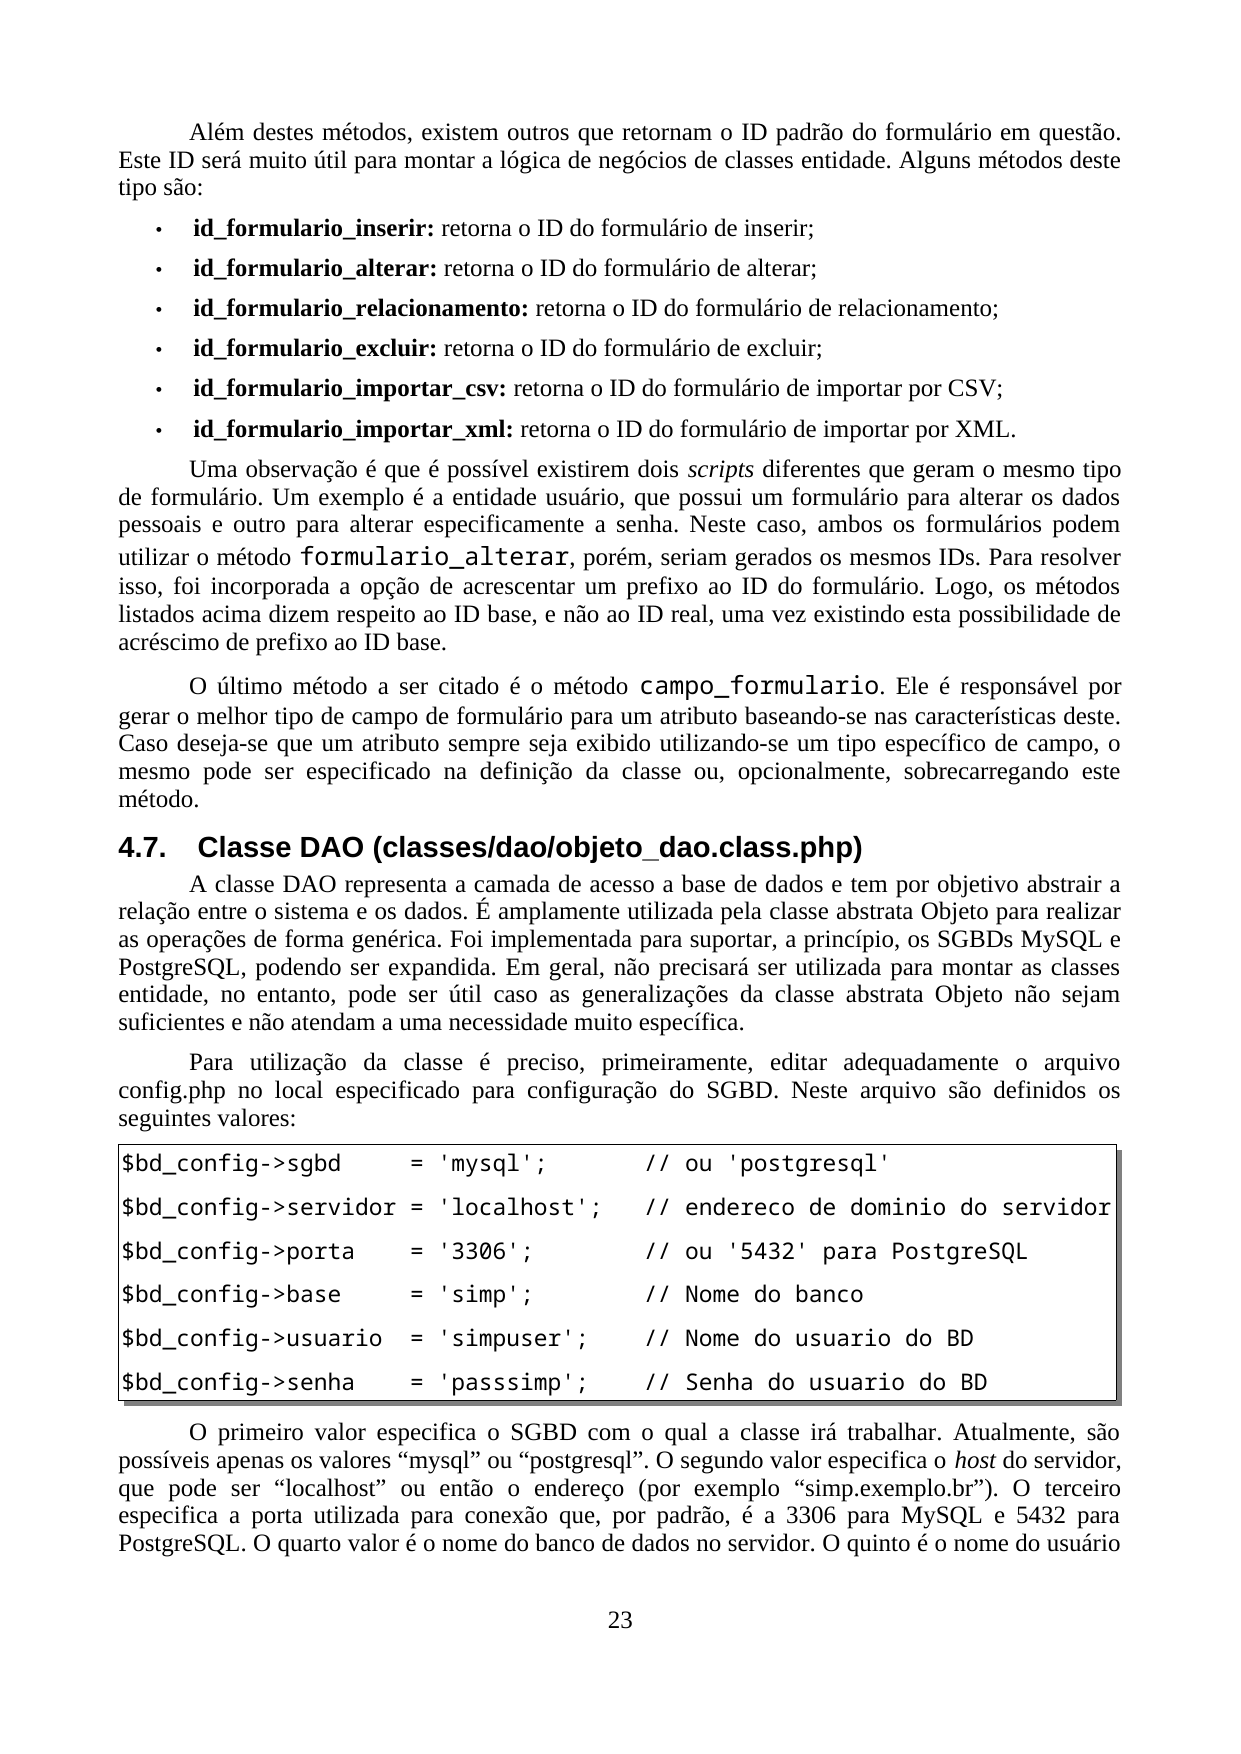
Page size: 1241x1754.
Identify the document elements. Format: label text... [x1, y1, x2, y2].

text O último método a ser citado é o método campo_formulario. Ele é responsável por gerar o melhor tipo de campo de formulário para um atributo baseando-se nas características deste. Caso deseja-se que um atributo sempre seja exibido utilizando-se um tipo específico de campo, o mesmo pode ser especificado na definição da classe ou, opcionalmente, sobrecarregando este método. [118, 668, 1122, 813]
text $bd_config->porta = '3306'; // ou '5432' para PostgreSQL [119, 1232, 1116, 1266]
text Além destes métodos, existem outros que retornam o ID padrão do formulário em questão. Este ID será muito útil para montar a lógica de negócios de classes entidade. Alguns métodos deste tipo são: [118, 118, 1122, 201]
text A classe DAO representa a camada de acesso a base de dados e tem por objetivo abstrair a relação entre o sistema e os dados. É amplamente utilizada pela classe abstrata Objeto para realizar as operações de forma genérica. Foi implementada para suportar, a princípio, os SGBDs MySQL e PostgreSQL, podendo ser expandida. Em geral, não precisará ser utilizada para montar as classes entidade, no entanto, pode ser útil caso as generalizações da classe abstrata Objeto não sejam suficientes e não atendam a uma necessidade muito específica. [118, 870, 1122, 1036]
list id_formulario_inserir: retorna o ID do formulário de inserir; [156, 214, 1122, 241]
text Para utilização da classe é preciso, primeiramente, editar adequadamente o arquivo config.php no local especificado para configuração do SGBD. Neste arquivo são definidos os seguintes valores: [118, 1048, 1122, 1132]
text O primeiro valor especifica o SGBD com o qual a classe irá trabalhar. Atualmente, são possíveis apenas os valores “mysql” ou “postgresql”. O segundo valor especifica o host do servidor, que pode ser “localhost” ou então o endereço (por exemplo “simp.exemplo.br”). O terceiro especifica a porta utilizada para conexão que, por padrão, é a 3306 para MySQL e 5432 para PostgreSQL. O quarto valor é o nome do banco de dados no servidor. O quinto é o nome do usuário [118, 1418, 1122, 1557]
text $bd_config->usuario = 'simpuser'; // Nome do usuario do BD [119, 1319, 1116, 1353]
text $bd_config->base = 'simp'; // Nome do banco [119, 1275, 1116, 1309]
text Uma observação é que é possível existirem dois scripts diferentes que geram o mesmo tipo de formulário. Um exemplo é a entidade usuário, que possui um formulário para alterar os dados pessoais e outro para alterar especificamente a senha. Neste caso, ambos os formulários podem utilizar o método formulario_alterar, porém, seriam gerados os mesmos IDs. Para resolver isso, foi incorporada a opção de acrescentar um prefixo ao ID do formulário. Logo, os métodos listados acima dizem respeito ao ID base, e não ao ID real, uma vez existindo esta possibilidade de acréscimo de prefixo ao ID base. [118, 455, 1122, 655]
text $bd_config->sgbd = 'mysql'; // ou 'postgresql' [119, 1145, 1116, 1178]
text $bd_config->senha = 'passsimp'; // Senha do usuario do BD [119, 1363, 1116, 1400]
text $bd_config->servidor = 'localhost'; // endereco de dominio do servidor [119, 1188, 1116, 1222]
subtitle Classe DAO (classes/dao/objeto_dao.class.php) [118, 831, 1122, 864]
list id_formulario_excluir: retorna o ID do formulário de excluir; [156, 334, 1122, 362]
list id_formulario_alterar: retorna o ID do formulário de alterar; [156, 254, 1122, 282]
list id_formulario_importar_csv: retorna o ID do formulário de importar por CSV; [156, 374, 1122, 402]
list id_formulario_relacionamento: retorna o ID do formulário de relacionamento; [156, 294, 1122, 322]
list id_formulario_importar_xml: retorna o ID do formulário de importar por XML. [156, 415, 1122, 442]
